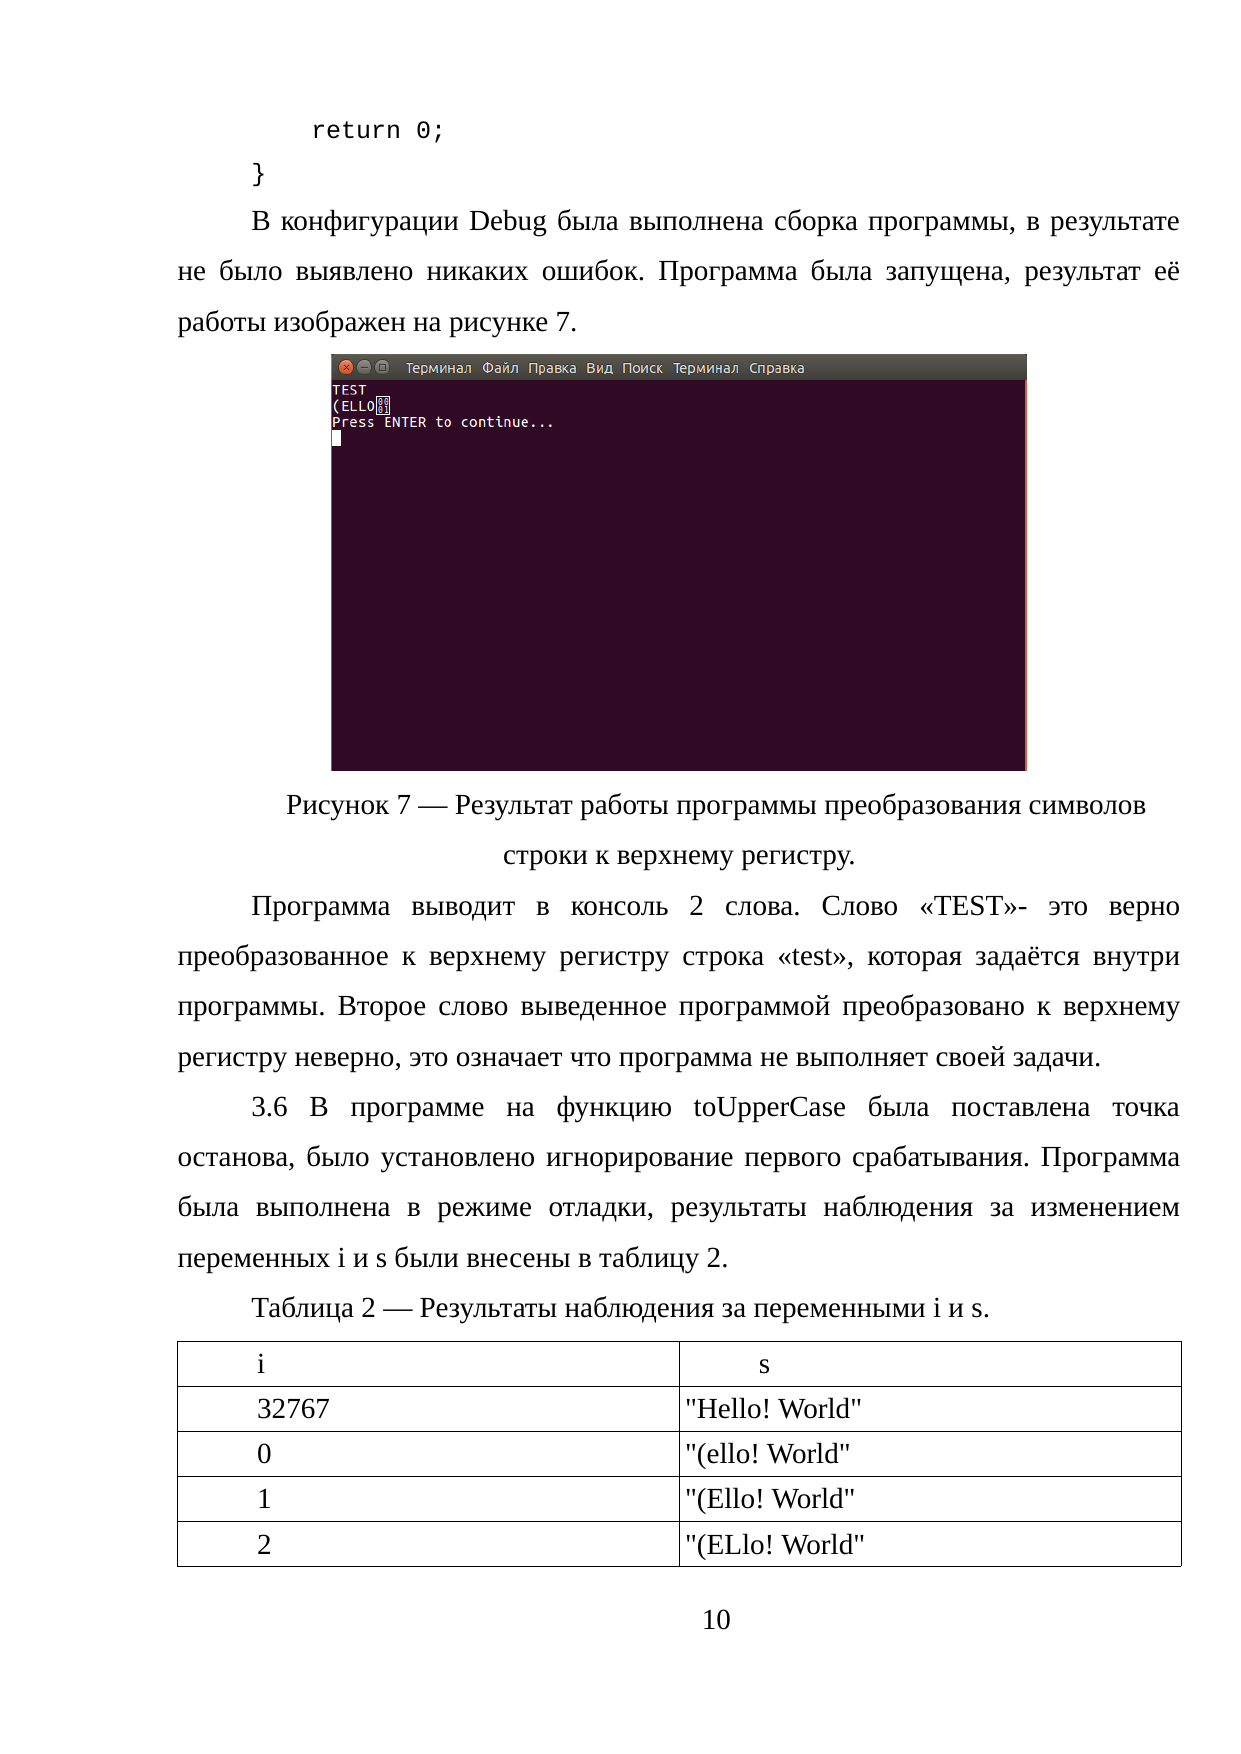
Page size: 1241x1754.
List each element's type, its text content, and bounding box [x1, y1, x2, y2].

table_cell "(ELlo! World" [680, 1522, 1181, 1566]
text Программа выводит в консоль 2 слова. Слово «TEST»- это верно преобразованное к верхнему регистру строка «test», которая задаётся внутри программы. Второе слово выведенное программой преобразовано к верхнему регистру неверно, это означает что программа не выполняет своей задачи. [177, 888, 1181, 1072]
table_cell 2 [178, 1522, 679, 1566]
text 3.6 В программе на функцию toUpperCase была поставлена точка останова, было установлено игнорирование первого срабатывания. Программа была выполнена в режиме отладки, результаты наблюдения за изменением переменных i и s были внесены в таблицу 2. [177, 1089, 1181, 1273]
text } [177, 161, 1181, 189]
picture [331, 354, 1027, 771]
table_cell "Hello! World" [680, 1387, 1181, 1431]
table_cell 0 [178, 1432, 679, 1476]
table_header s [680, 1342, 1181, 1386]
text В конфигурации Debug была выполнена сборка программы, в результате не было выявлено никаких ошибок. Программа была запущена, результат её работы изображен на рисунке 7. [177, 203, 1181, 337]
text Таблица 2 — Результаты наблюдения за переменными i и s. [177, 1290, 1181, 1324]
table_cell "(ello! World" [680, 1432, 1181, 1476]
table_cell 1 [178, 1477, 679, 1521]
text return 0; [177, 118, 1181, 146]
text Рисунок 7 — Результат работы программы преобразования символов строки к верхнему регистру. [177, 354, 1181, 871]
table_cell "(Ello! World" [680, 1477, 1181, 1521]
table_header i [178, 1342, 679, 1386]
table_cell 32767 [178, 1387, 679, 1431]
